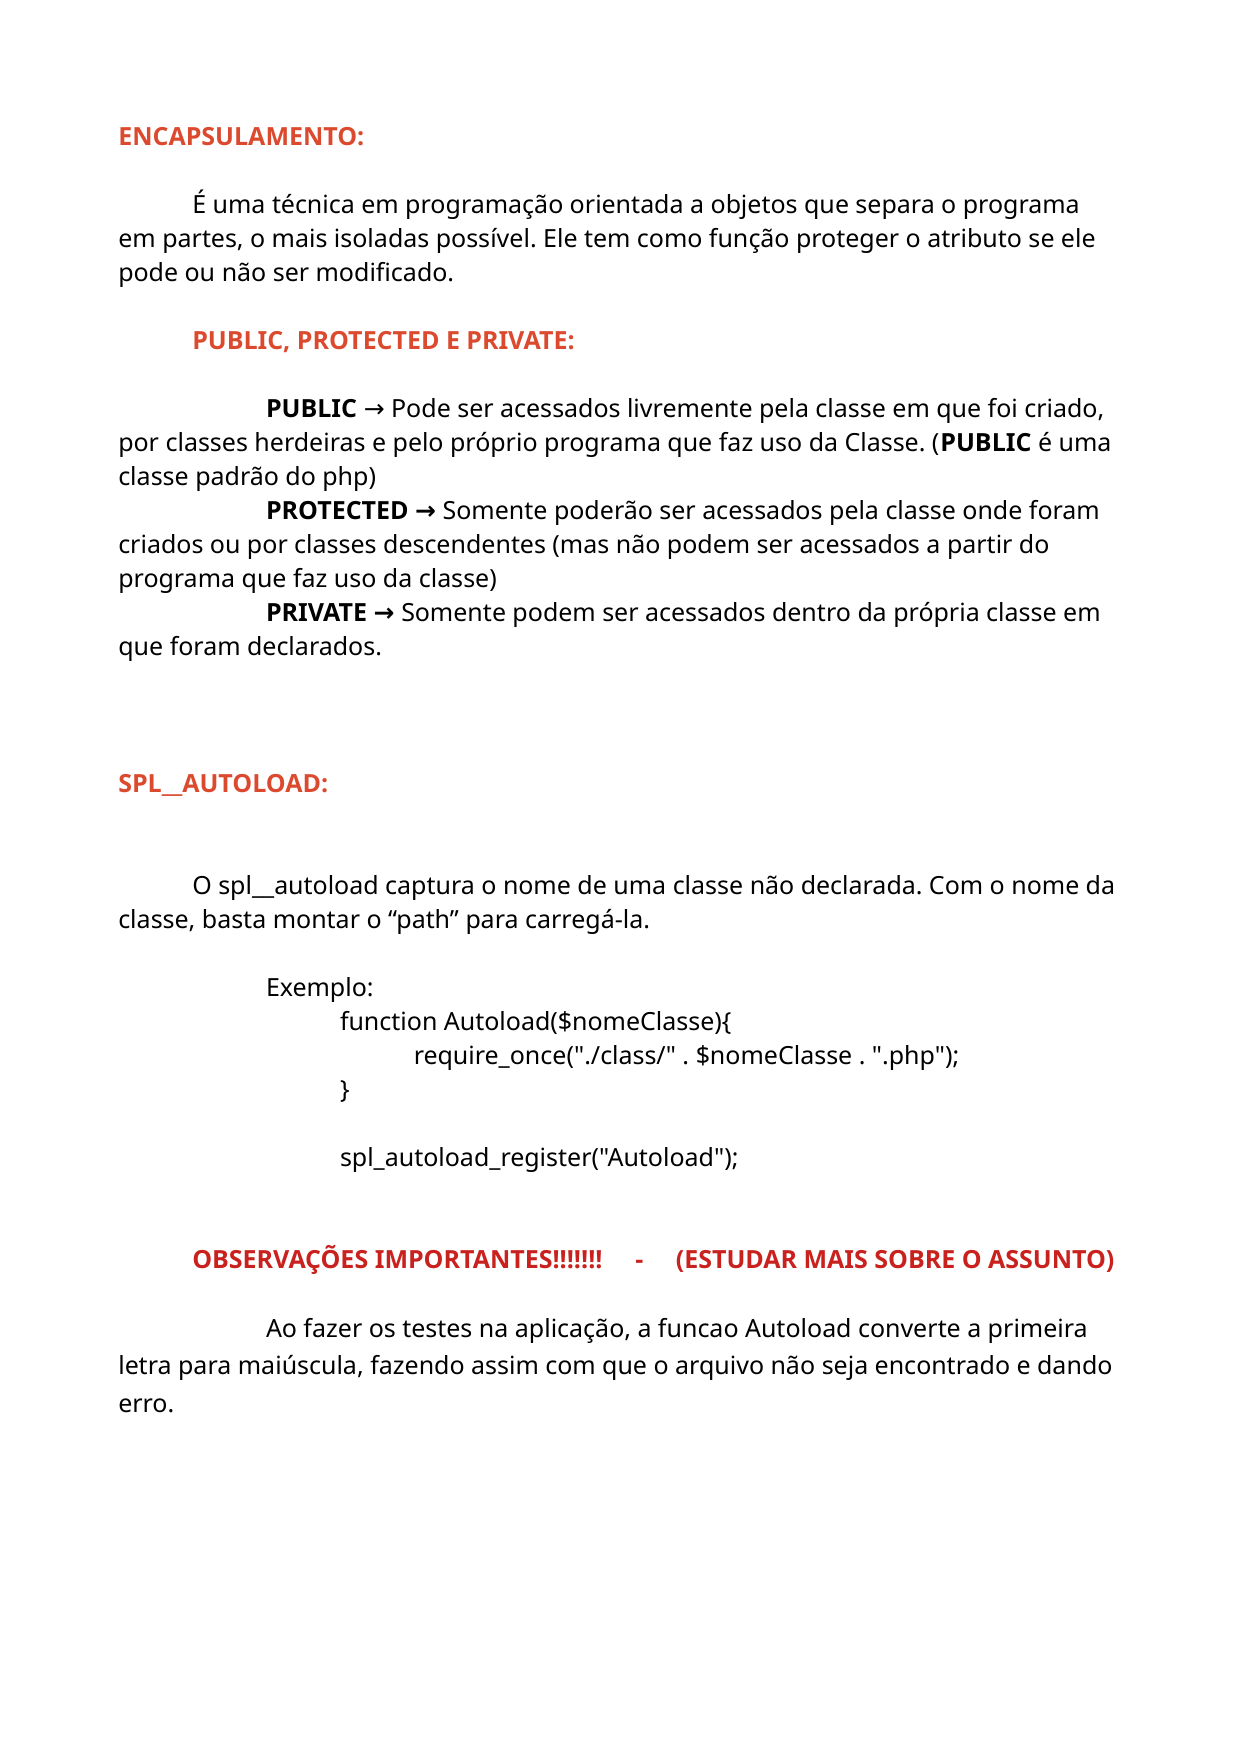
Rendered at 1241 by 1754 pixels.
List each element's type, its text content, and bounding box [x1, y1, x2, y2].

text PUBLIC → Pode ser acessados livremente pela classe em que foi criado, por classes herdeiras e pelo próprio programa que faz uso da Classe. (PUBLIC é uma classe padrão do php) [118, 391, 1122, 493]
text SPL__AUTOLOAD: [118, 765, 1122, 799]
text ENCAPSULAMENTO: [118, 118, 1122, 152]
text PUBLIC, PROTECTED E PRIVATE: [118, 322, 1122, 357]
text PROTECTED → Somente poderão ser acessados pela classe onde foram criados ou por classes descendentes (mas não podem ser acessados a partir do programa que faz uso da classe) [118, 493, 1122, 595]
text function Autoload($nomeClasse){ [118, 1004, 1122, 1038]
text require_once("./class/" . $nomeClasse . ".php"); [118, 1038, 1122, 1072]
text O spl__autoload captura o nome de uma classe não declarada. Com o nome da classe, basta montar o “path” para carregá-la. [118, 867, 1122, 936]
text Exemplo: [118, 970, 1122, 1004]
text PRIVATE → Somente podem ser acessados dentro da própria classe em que foram declarados. [118, 595, 1122, 663]
text É uma técnica em programação orientada a objetos que separa o programa em partes, o mais isoladas possível. Ele tem como função proteger o atributo se ele pode ou não ser modificado. [118, 186, 1122, 288]
text Ao fazer os testes na aplicação, a funcao Autoload converte a primeira [118, 1310, 1122, 1344]
text letra para maiúscula, fazendo assim com que o arquivo não seja encontrado e dando erro. [118, 1344, 1122, 1419]
text } [118, 1072, 1122, 1106]
text OBSERVAÇÕES IMPORTANTES!!!!!!! - (ESTUDAR MAIS SOBRE O ASSUNTO) [118, 1242, 1122, 1276]
text spl_autoload_register("Autoload"); [118, 1140, 1122, 1174]
